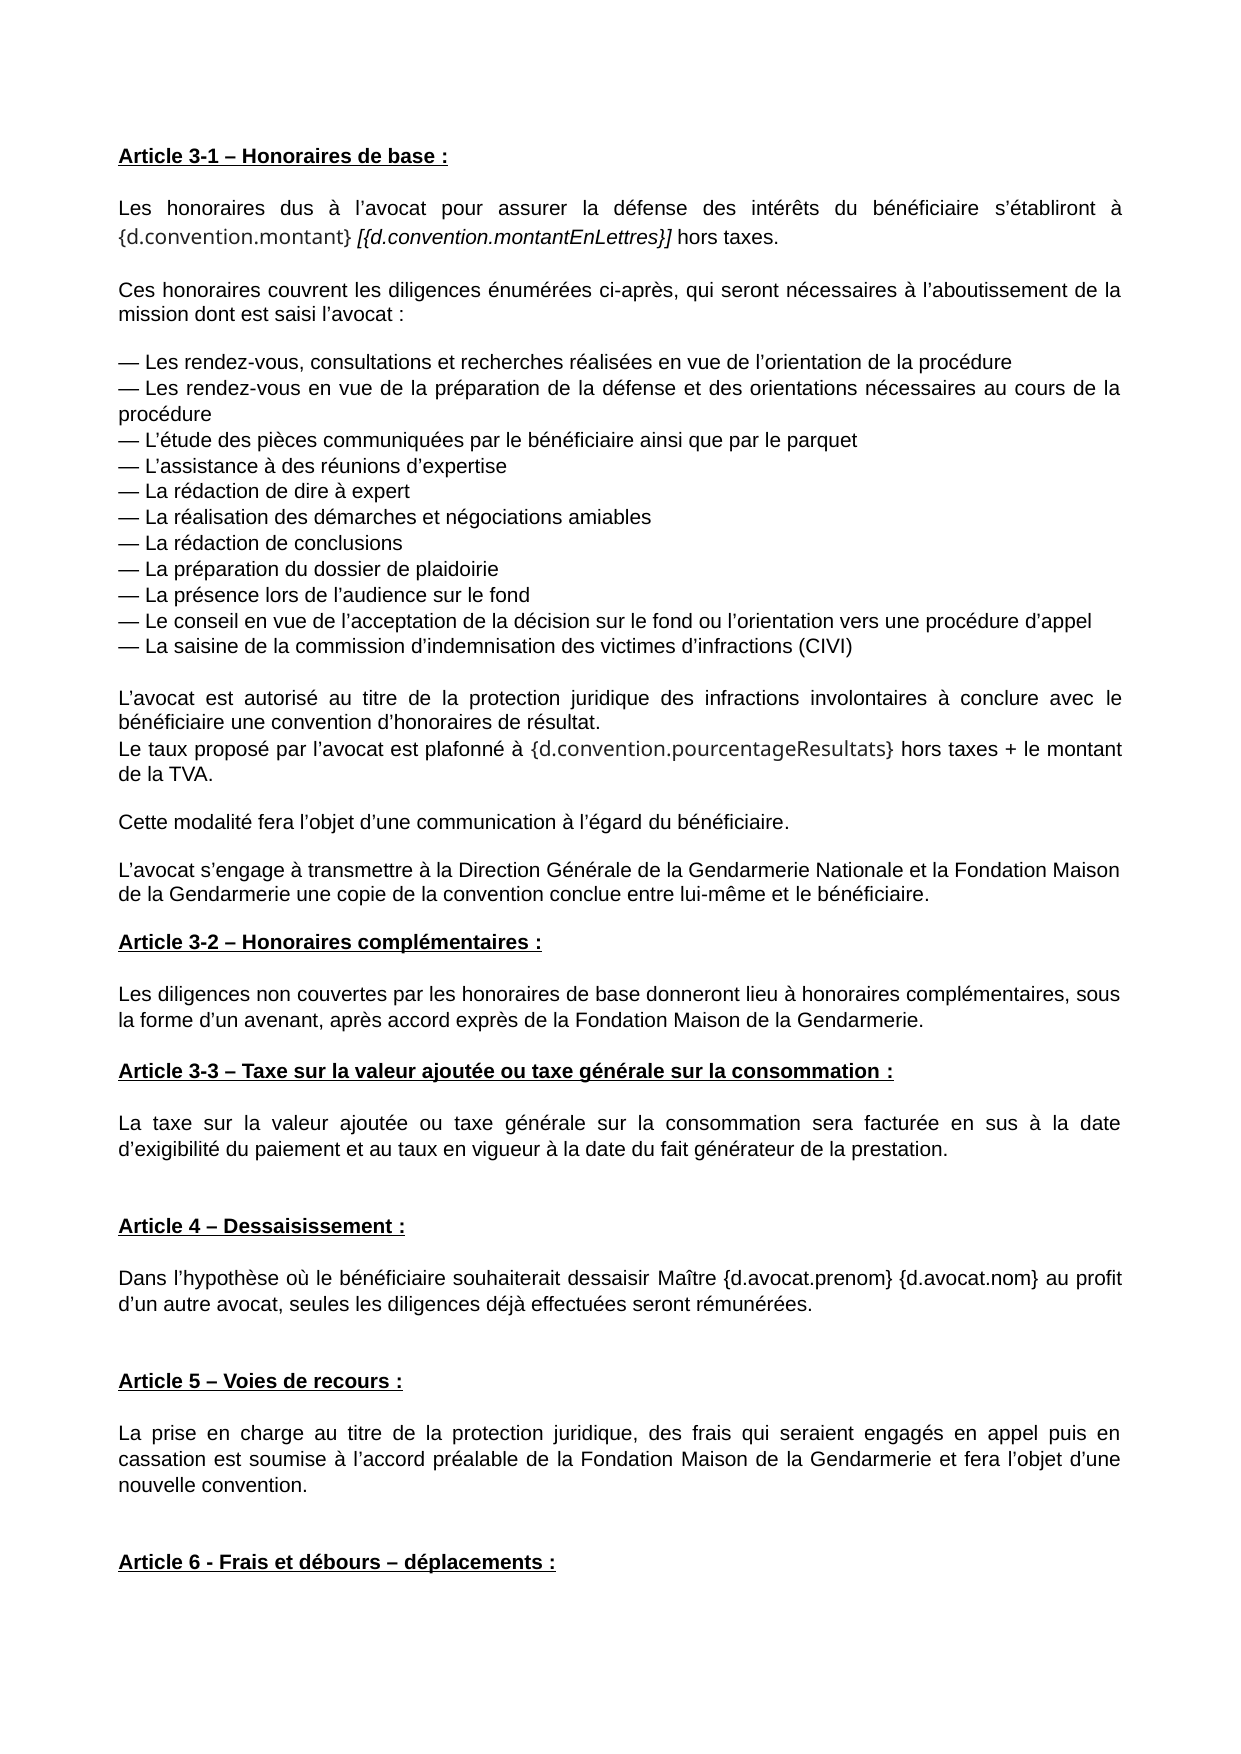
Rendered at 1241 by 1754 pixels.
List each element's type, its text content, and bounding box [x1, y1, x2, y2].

text Cette modalité fera l’objet d’une communication à l’égard du bénéficiaire. [118, 810, 1122, 834]
text — L’étude des pièces communiquées par le bénéficiaire ainsi que par le parquet [118, 428, 1122, 452]
text L’avocat s’engage à transmettre à la Direction Générale de la Gendarmerie Nationale et la Fondation Maison de la Gendarmerie une copie de la convention conclue entre lui-même et le bénéficiaire. [118, 858, 1122, 906]
text Dans l’hypothèse où le bénéficiaire souhaiterait dessaisir Maître {d.avocat.prenom} {d.avocat.nom} au profit d’un autre avocat, seules les diligences déjà effectuées seront rémunérées. [118, 1266, 1122, 1316]
text Article 3-1 – Honoraires de base : [118, 144, 1122, 168]
text Ces honoraires couvrent les diligences énumérées ci-après, qui seront nécessaires à l’aboutissement de la mission dont est saisi l’avocat : [118, 278, 1122, 326]
text — Les rendez-vous, consultations et recherches réalisées en vue de l’orientation de la procédure [118, 350, 1122, 374]
text — La préparation du dossier de plaidoirie [118, 557, 1122, 581]
text — La rédaction de conclusions [118, 531, 1122, 555]
text — Les rendez-vous en vue de la préparation de la défense et des orientations nécessaires au cours de la procédure [118, 376, 1122, 426]
text — Le conseil en vue de l’acceptation de la décision sur le fond ou l’orientation vers une procédure d’appel [118, 608, 1122, 632]
text Article 3-2 – Honoraires complémentaires : [118, 930, 1122, 954]
text Les diligences non couvertes par les honoraires de base donneront lieu à honoraires complémentaires, sous la forme d’un avenant, après accord exprès de la Fondation Maison de la Gendarmerie. [118, 982, 1122, 1031]
text — La présence lors de l’audience sur le fond [118, 583, 1122, 607]
text La taxe sur la valeur ajoutée ou taxe générale sur la consommation sera facturée en sus à la date d’exigibilité du paiement et au taux en vigueur à la date du fait générateur de la prestation. [118, 1111, 1122, 1161]
text Article 4 – Dessaisissement : [118, 1214, 1122, 1238]
text Article 5 – Voies de recours : [118, 1369, 1122, 1393]
text — La saisine de la commission d’indemnisation des victimes d’infractions (CIVI) [118, 634, 1122, 658]
text — La réalisation des démarches et négociations amiables [118, 505, 1122, 529]
text Article 3-3 – Taxe sur la valeur ajoutée ou taxe générale sur la consommation : [118, 1059, 1122, 1083]
text — La rédaction de dire à expert [118, 479, 1122, 503]
text Le taux proposé par l’avocat est plafonné à {d.convention.pourcentageResultats} hors taxes + le montant de la TVA. [118, 734, 1122, 786]
text Article 6 - Frais et débours – déplacements : [118, 1550, 1122, 1574]
text La prise en charge au titre de la protection juridique, des frais qui seraient engagés en appel puis en cassation est soumise à l’accord préalable de la Fondation Maison de la Gendarmerie et fera l’objet d’une nouvelle convention. [118, 1421, 1122, 1496]
text L’avocat est autorisé au titre de la protection juridique des infractions involontaires à conclure avec le bénéficiaire une convention d’honoraires de résultat. [118, 686, 1122, 734]
text Les honoraires dus à l’avocat pour assurer la défense des intérêts du bénéficiaire s’établiront à {d.convention.montant} [{d.convention.montantEnLettres}] hors taxes. [118, 196, 1122, 250]
text — L’assistance à des réunions d’expertise [118, 453, 1122, 477]
